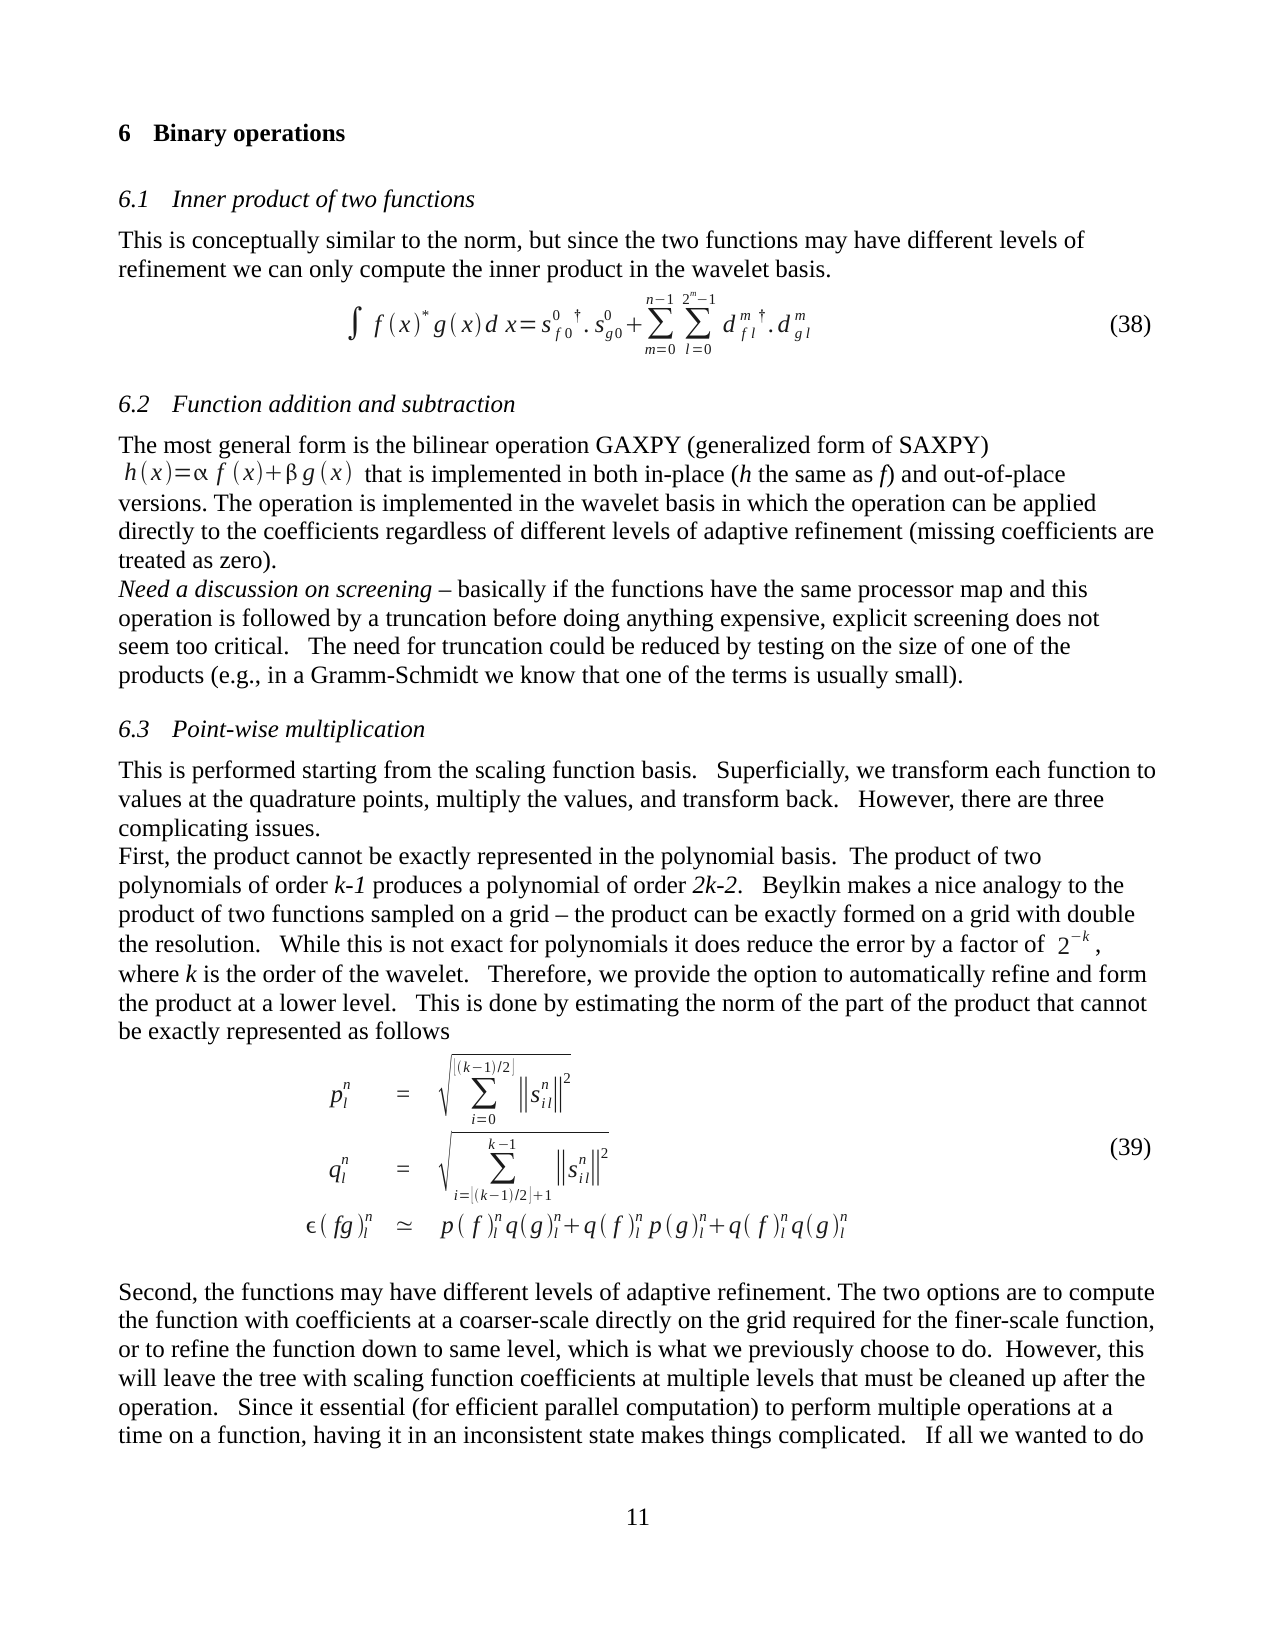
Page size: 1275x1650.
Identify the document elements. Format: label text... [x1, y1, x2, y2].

text First, the product cannot be exactly represented in the polynomial basis. The product of two polynomials of order k-1 produces a polynomial of order 2k-2. Beylkin makes a nice analogy to the product of two functions sampled on a grid – the product can be exactly formed on a grid with double the resolution. While this is not exact for polynomials it does reduce the error by a factor of , where k is the order of the wavelet. Therefore, we provide the option to automatically refine and form the product at a lower level. This is done by estimating the norm of the part of the product that cannot be exactly represented as follows [118, 841, 1157, 1045]
text Need a discussion on screening – basically if the functions have the same processor map and this operation is followed by a truncation before doing anything expensive, explicit screening does not seem too critical. The need for truncation could be reduced by testing on the size of one of the products (e.g., in a Gramm-Schmidt we know that one of the terms is usually small). [118, 574, 1157, 689]
subtitle Point-wise multiplication [118, 714, 1157, 743]
subtitle Function addition and subtraction [118, 389, 1157, 418]
text The most general form is the bilinear operation GAXPY (generalized form of SAXPY) that is implemented in both in-place (h the same as f) and out-of-place versions. The operation is implemented in the wavelet basis in which the operation can be applied directly to the coefficients regardless of different levels of adaptive refinement (missing coefficients are treated as zero). [118, 430, 1157, 574]
subtitle Binary operations [118, 118, 1157, 147]
table_header (39) [1041, 1045, 1157, 1248]
table_header (38) [1041, 283, 1157, 364]
text This is conceptually similar to the norm, but since the two functions may have different levels of refinement we can only compute the inner product in the wavelet basis. [118, 226, 1157, 283]
text This is performed starting from the scaling function basis. Superficially, we transform each function to values at the quadrature points, multiply the values, and transform back. However, there are three complicating issues. [118, 755, 1157, 841]
text Second, the functions may have different levels of adaptive refinement. The two options are to compute the function with coefficients at a coarser-scale directly on the grid required for the finer-scale function, or to refine the function down to same level, which is what we previously choose to do. However, this will leave the tree with scaling function coefficients at multiple levels that must be cleaned up after the operation. Since it essential (for efficient parallel computation) to perform multiple operations at a time on a function, having it in an inconsistent state makes things complicated. If all we wanted to do [118, 1277, 1157, 1449]
table_header [118, 283, 1041, 364]
subtitle Inner product of two functions [118, 184, 1157, 213]
table_header [118, 1045, 1041, 1248]
